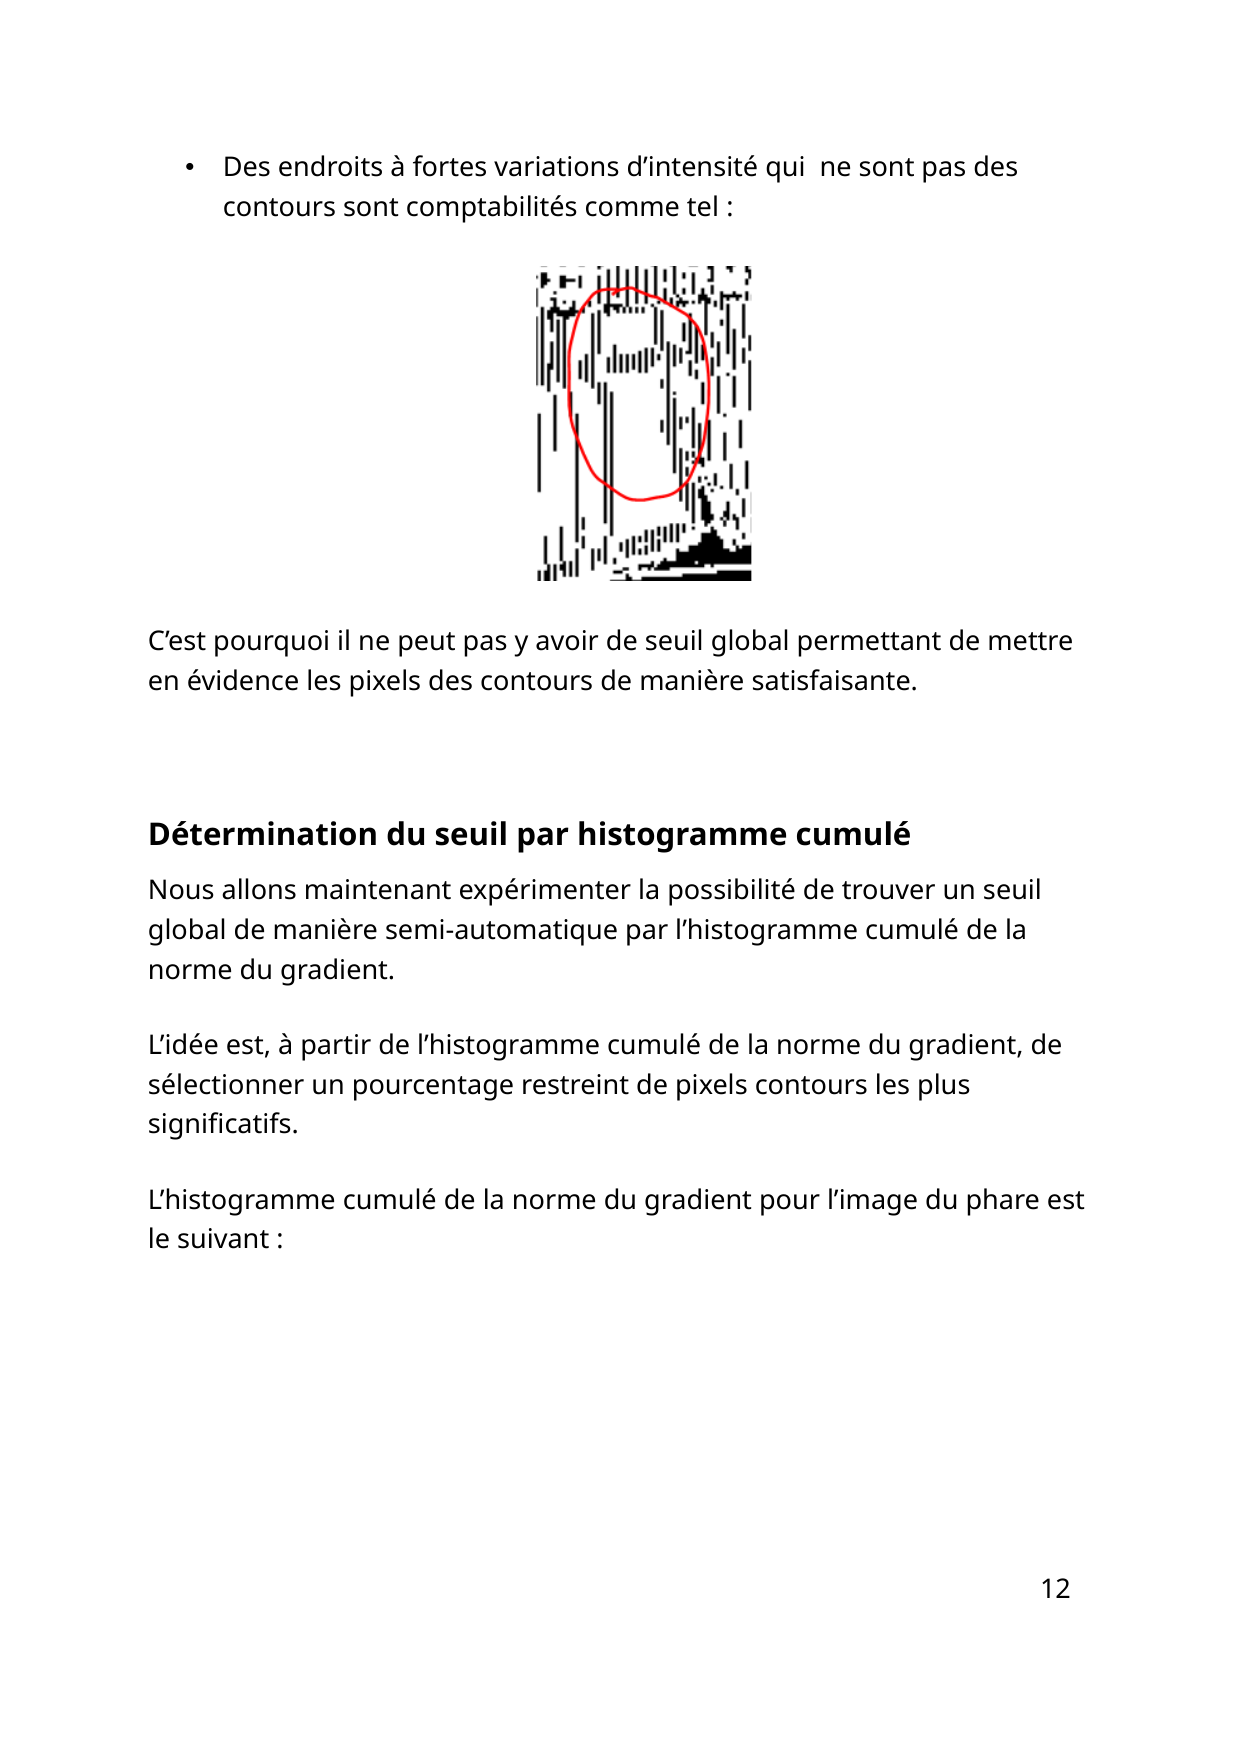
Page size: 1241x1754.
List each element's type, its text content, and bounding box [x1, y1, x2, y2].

text L’histogramme cumulé de la norme du gradient pour l’image du phare est le suivant : [148, 1180, 1093, 1257]
text Détermination du seuil par histogramme cumulé [148, 812, 1093, 855]
list Des endroits à fortes variations d’intensité qui ne sont pas des contours sont comptabilités comme tel : [185, 148, 1093, 224]
text L’idée est, à partir de l’histogramme cumulé de la norme du gradient, de sélectionner un pourcentage restreint de pixels contours les plus significatifs. [148, 1025, 1093, 1142]
text C’est pourquoi il ne peut pas y avoir de seuil global permettant de mettre en évidence les pixels des contours de manière satisfaisante. [148, 263, 1093, 698]
text Nous allons maintenant expérimenter la possibilité de trouver un seuil global de manière semi-automatique par l’histogramme cumulé de la norme du gradient. [148, 871, 1093, 987]
picture [536, 266, 752, 581]
